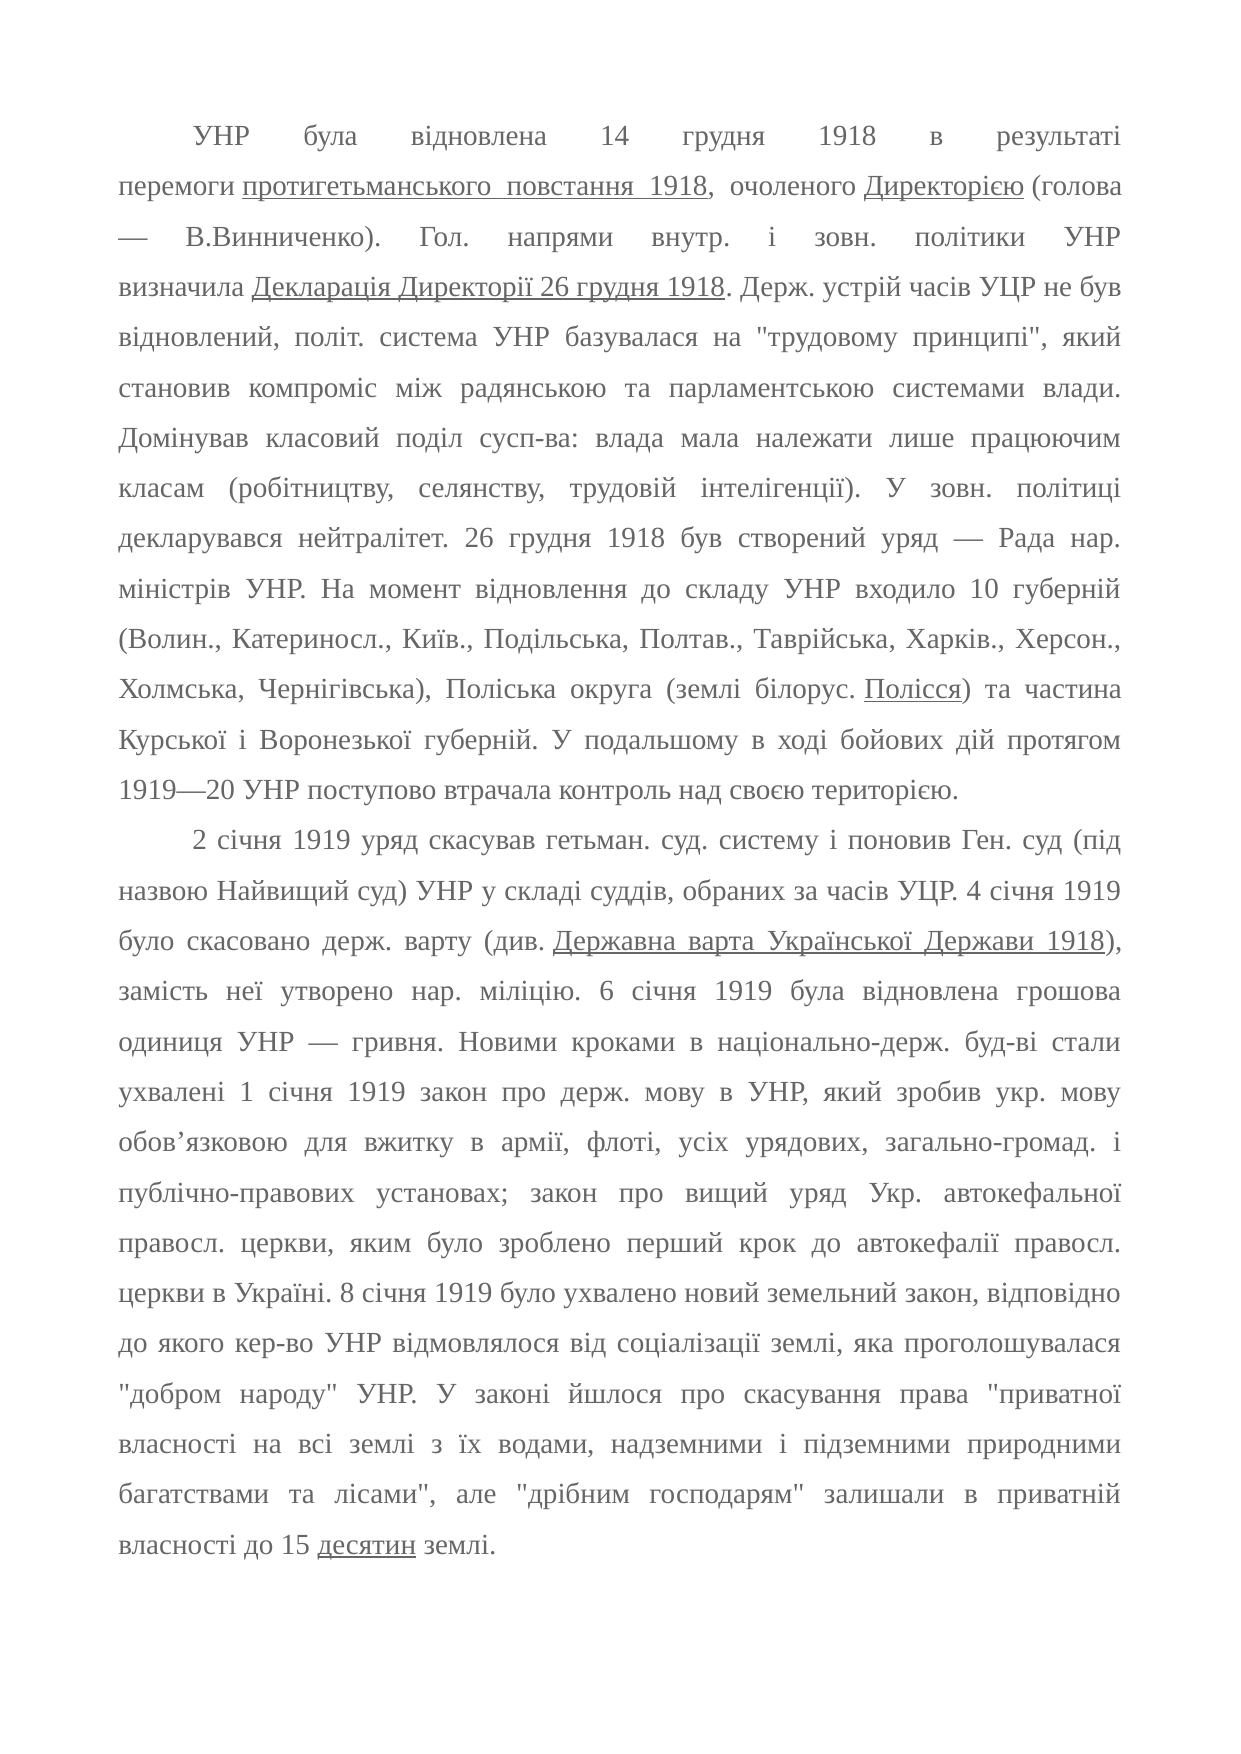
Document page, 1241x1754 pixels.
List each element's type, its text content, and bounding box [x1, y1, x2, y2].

text УНР була відновлена 14 грудня 1918 в результаті перемоги протигетьманського повстання 1918, очоленого Директорією (голова — В.Винниченко). Гол. напрями внутр. і зовн. політики УНР визначила Декларація Директорії 26 грудня 1918. Держ. устрій часів УЦР не був відновлений, політ. система УНР базувалася на "трудовому принципі", який становив компроміс між радянською та парламентською системами влади. Домінував класовий поділ сусп-ва: влада мала належати лише працюючим класам (робітництву, селянству, трудовій інтелігенції). У зовн. політиці декларувався нейтралітет. 26 грудня 1918 був створений уряд — Рада нар. міністрів УНР. На момент відновлення до складу УНР входило 10 губерній (Волин., Катериносл., Київ., Подільська, Полтав., Таврійська, Харків., Херсон., Холмська, Чернігівська), Поліська округа (землі білорус. Полісся) та частина Курської і Воронезької губерній. У подальшому в ході бойових дій протягом 1919—20 УНР поступово втрачала контроль над своєю територією. [118, 118, 1122, 806]
text 2 січня 1919 уряд скасував гетьман. суд. систему і поновив Ген. суд (під назвою Найвищий суд) УНР у складі суддів, обраних за часів УЦР. 4 січня 1919 було скасовано держ. варту (див. Державна варта Української Держави 1918), замість неї утворено нар. міліцію. 6 січня 1919 була відновлена грошова одиниця УНР — гривня. Новими кроками в національно-держ. буд-ві стали ухвалені 1 січня 1919 закон про держ. мову в УНР, який зробив укр. мову обов’язковою для вжитку в армії, флоті, усіх урядових, загально-громад. і публічно-правових установах; закон про вищий уряд Укр. автокефальної правосл. церкви, яким було зроблено перший крок до автокефалії правосл. церкви в Україні. 8 січня 1919 було ухвалено новий земельний закон, відповідно до якого кер-во УНР відмовлялося від соціалізації землі, яка проголошувалася "добром народу" УНР. У законі йшлося про скасування права "приватної власності на всі землі з їх водами, надземними і підземними природними багатствами та лісами", але "дрібним господарям" залишали в приватній власності до 15 десятин землі. [118, 822, 1122, 1560]
